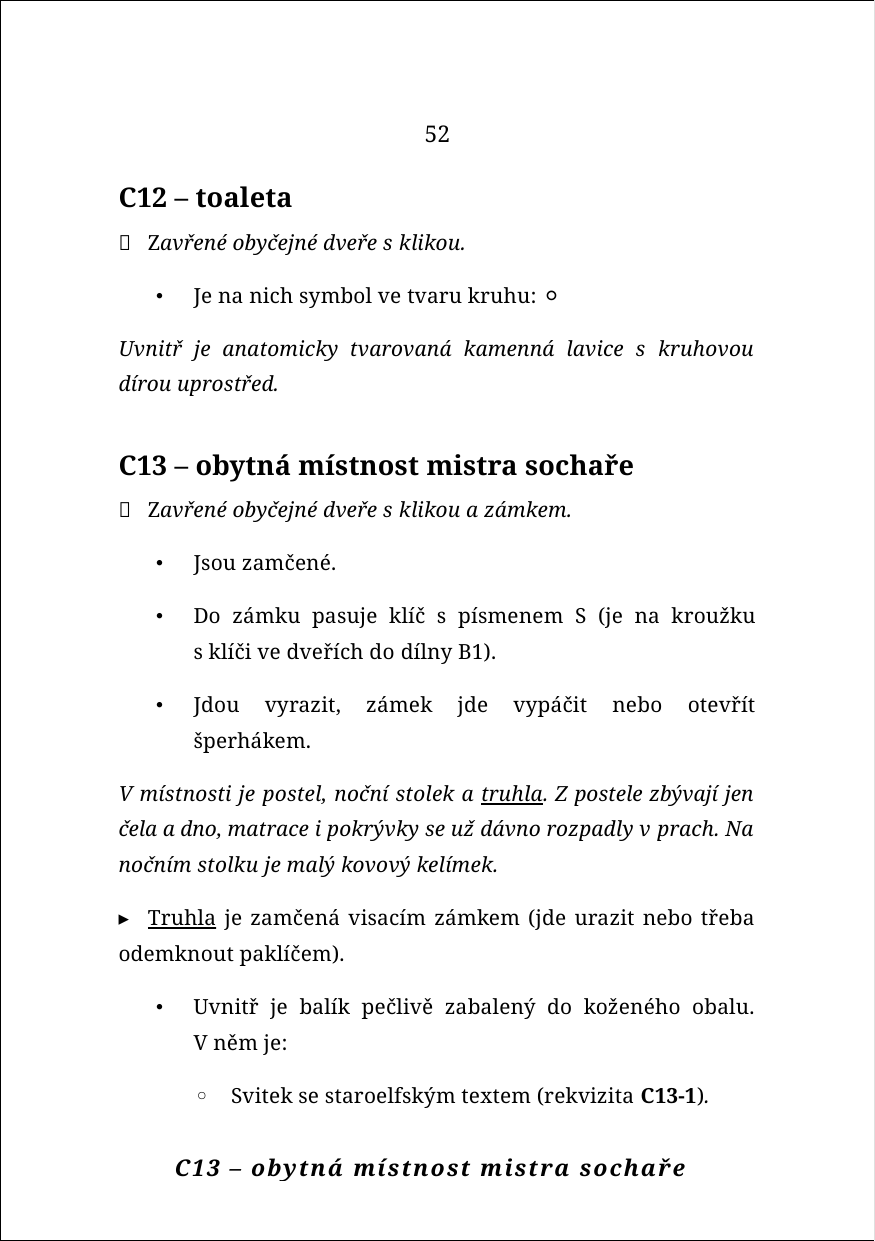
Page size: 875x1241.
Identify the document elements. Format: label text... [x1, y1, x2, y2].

text Uvnitř je anatomicky tvarovaná kamenná lavice s⁠ kruhovou dírou uprostřed. [118, 334, 756, 398]
list Je na nich symbol ve tvaru kruhu: ⚪ [156, 281, 756, 309]
text V⁠ místnosti je postel, noční stolek a⁠ truhla. Z⁠ postele zbývají jen čela a⁠ dno, matrace i⁠ pokrývky se už dávno rozpadly v⁠ prach. Na nočním stolku je malý kovový kelímek. [118, 779, 756, 878]
list Jsou zamčené. [156, 548, 756, 577]
text ▸ Truhla je zamčená visacím zámkem (jde urazit nebo třeba odemknout paklíčem). [118, 903, 756, 967]
subtitle C12 – toaleta [118, 179, 756, 216]
text 🚪 Zavřené obyčejné dveře s⁠ klikou. [118, 228, 756, 256]
text 🚪 Zavřené obyčejné dveře s⁠ klikou a⁠ zámkem. [118, 495, 756, 523]
subtitle C13 – obytná místnost mistra sochaře [118, 446, 756, 483]
list Svitek se staroelfským textem (rekvizita C13-1). [193, 1081, 756, 1109]
list Do zámku pasuje klíč s⁠ písmenem S⁠ (je na kroužku s⁠ klíči ve dveřích do dílny B1). [156, 602, 756, 666]
list Jdou vyrazit, zámek jde vypáčit nebo otevřít šperhákem. [156, 690, 756, 754]
list Uvnitř je balík pečlivě zabalený do koženého obalu. V⁠ něm je: [156, 992, 756, 1056]
